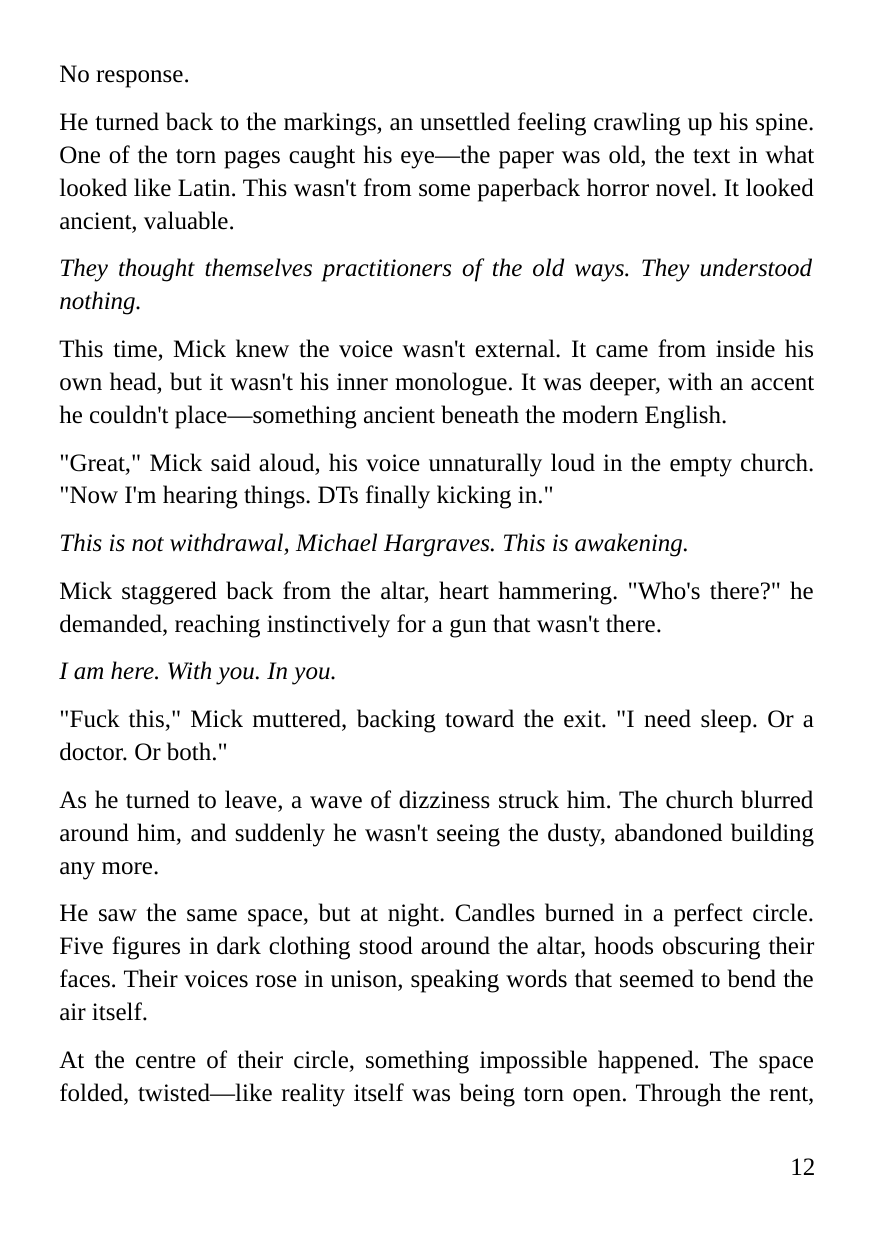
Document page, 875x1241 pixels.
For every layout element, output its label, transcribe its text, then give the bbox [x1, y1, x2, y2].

text "Great," Mick said aloud, his voice unnaturally loud in the empty church. "Now I'm hearing things. DTs finally kicking in." [59, 448, 815, 509]
text "Fuck this," Mick muttered, backing toward the exit. "I need sleep. Or a doctor. Or both." [59, 704, 815, 766]
text At the centre of their circle, something impossible happened. The space folded, twisted—like reality itself was being torn open. Through the rent, [59, 1045, 815, 1107]
text This is not withdrawal, Michael Hargraves. This is awakening. [59, 528, 815, 557]
text I am here. With you. In you. [59, 656, 815, 685]
text As he turned to leave, a wave of dizziness struck him. The church blurred around him, and suddenly he wasn't seeing the dusty, abandoned building any more. [59, 785, 815, 879]
text They thought themselves practitioners of the old ways. They understood nothing. [59, 253, 815, 315]
text He turned back to the markings, an unsettled feeling crawling up his spine. One of the torn pages caught his eye—the paper was old, the text in what looked like Latin. This wasn't from some paperback horror novel. It looked ancient, valuable. [59, 107, 815, 234]
text Mick staggered back from the altar, heart hammering. "Who's there?" he demanded, reaching instinctively for a gun that wasn't there. [59, 576, 815, 638]
text This time, Mick knew the voice wasn't external. It came from inside his own head, but it wasn't his inner monologue. It was deeper, with an accent he couldn't place—something ancient beneath the modern English. [59, 334, 815, 429]
text He saw the same space, but at night. Candles burned in a perfect circle. Five figures in dark clothing stood around the altar, hoods obscuring their faces. Their voices rose in unison, speaking words that seemed to bend the air itself. [59, 898, 815, 1026]
text No response. [59, 59, 815, 88]
